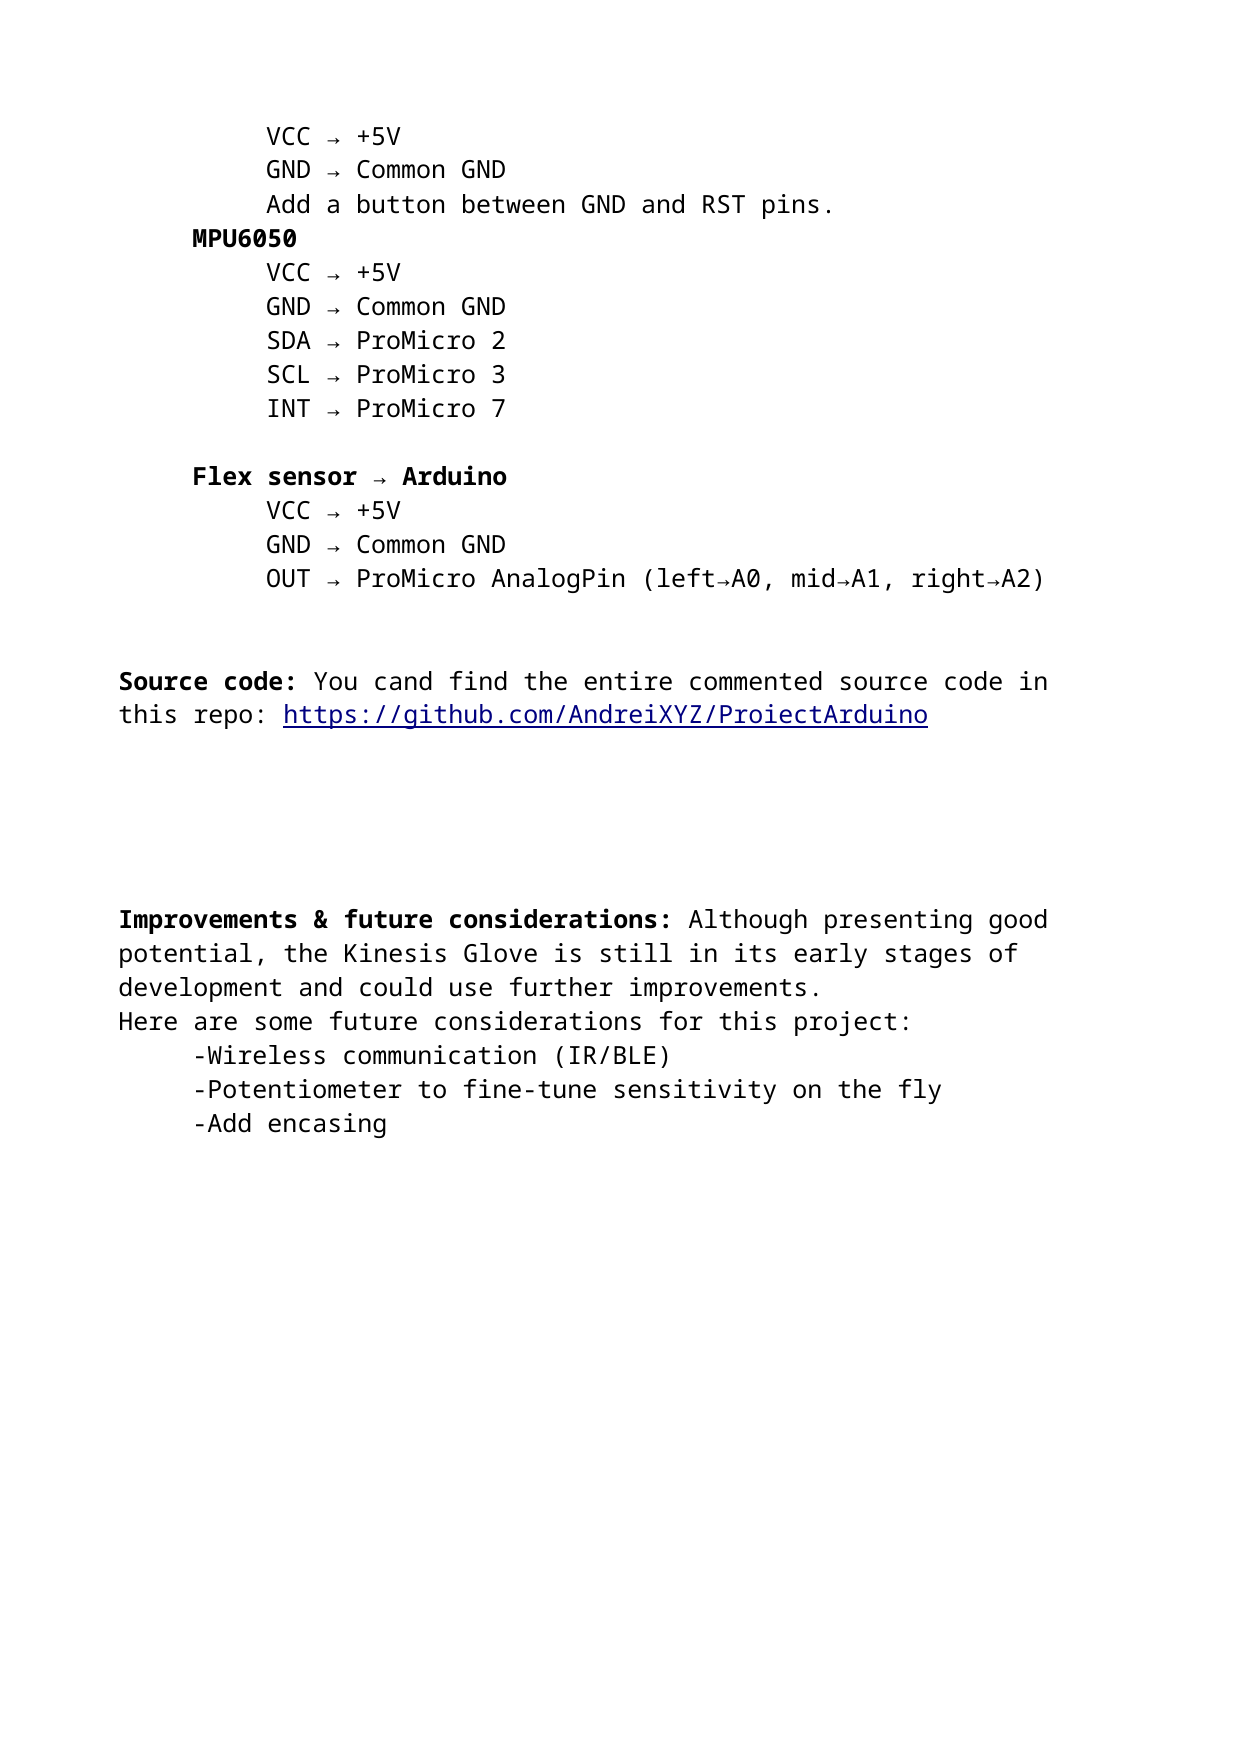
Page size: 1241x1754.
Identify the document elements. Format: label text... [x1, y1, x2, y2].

text Add a button between GND and RST pins. [118, 186, 1122, 220]
text VCC → +5V [118, 254, 1122, 288]
text Improvements & future considerations: Although presenting good potential, the Kinesis Glove is still in its early stages of development and could use further improvements. [118, 902, 1122, 1004]
text INT → ProMicro 7 [118, 391, 1122, 425]
text SDA → ProMicro 2 [118, 322, 1122, 357]
text Flex sensor → Arduino [118, 459, 1122, 493]
text -Add encasing [118, 1106, 1122, 1140]
text GND → Common GND [118, 527, 1122, 561]
text -Potentiometer to fine-tune sensitivity on the fly [118, 1072, 1122, 1106]
text GND → Common GND [118, 288, 1122, 322]
text MPU6050 [118, 220, 1122, 254]
text SCL → ProMicro 3 [118, 357, 1122, 391]
text OUT → ProMicro AnalogPin (left→A0, mid→A1, right→A2) [118, 561, 1122, 595]
text GND → Common GND [118, 152, 1122, 186]
text Source code: You cand find the entire commented source code in this repo: https://github.com/AndreiXYZ/ProiectArduino [118, 663, 1122, 731]
text VCC → +5V [118, 118, 1122, 152]
text Here are some future considerations for this project: [118, 1004, 1122, 1038]
text -Wireless communication (IR/BLE) [118, 1038, 1122, 1072]
text VCC → +5V [118, 493, 1122, 527]
